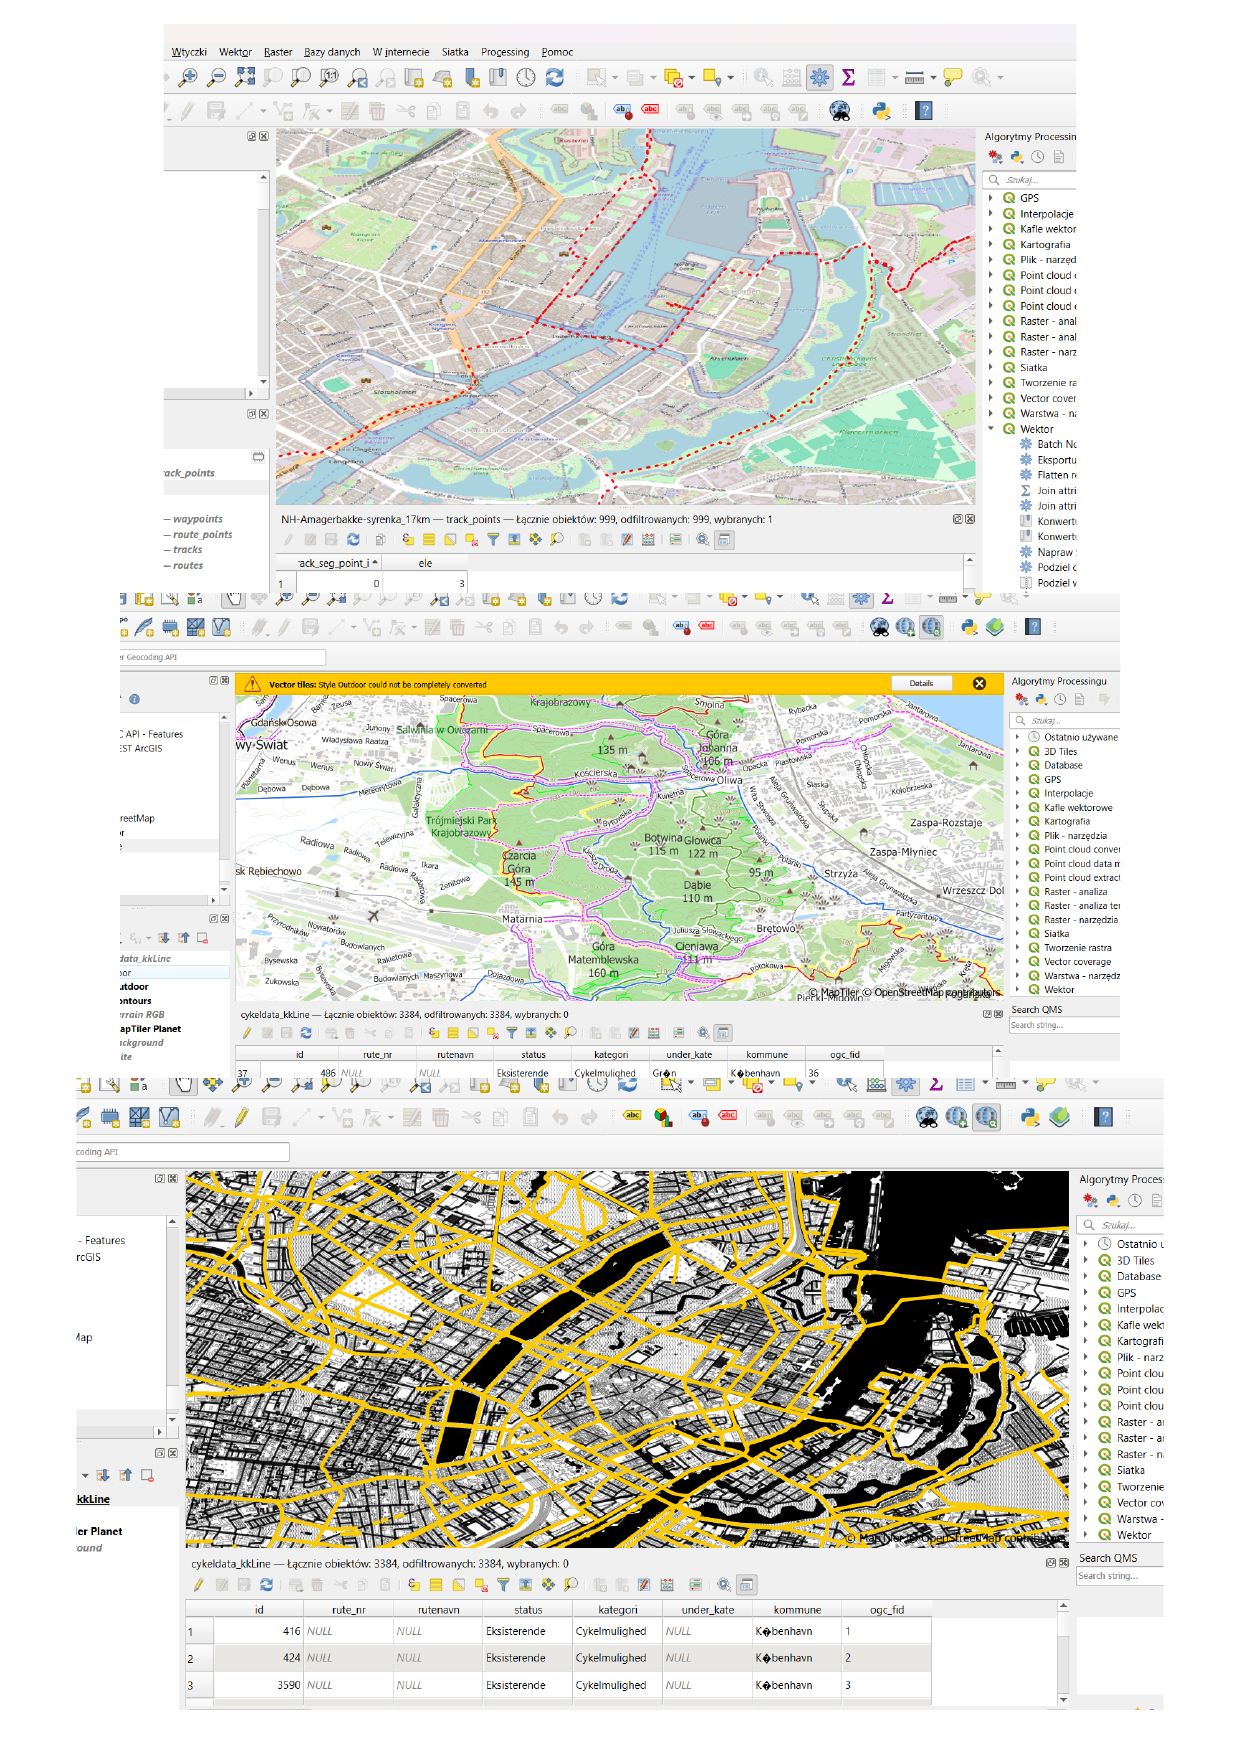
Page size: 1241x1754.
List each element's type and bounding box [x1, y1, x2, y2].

picture [76, 24, 1164, 1710]
